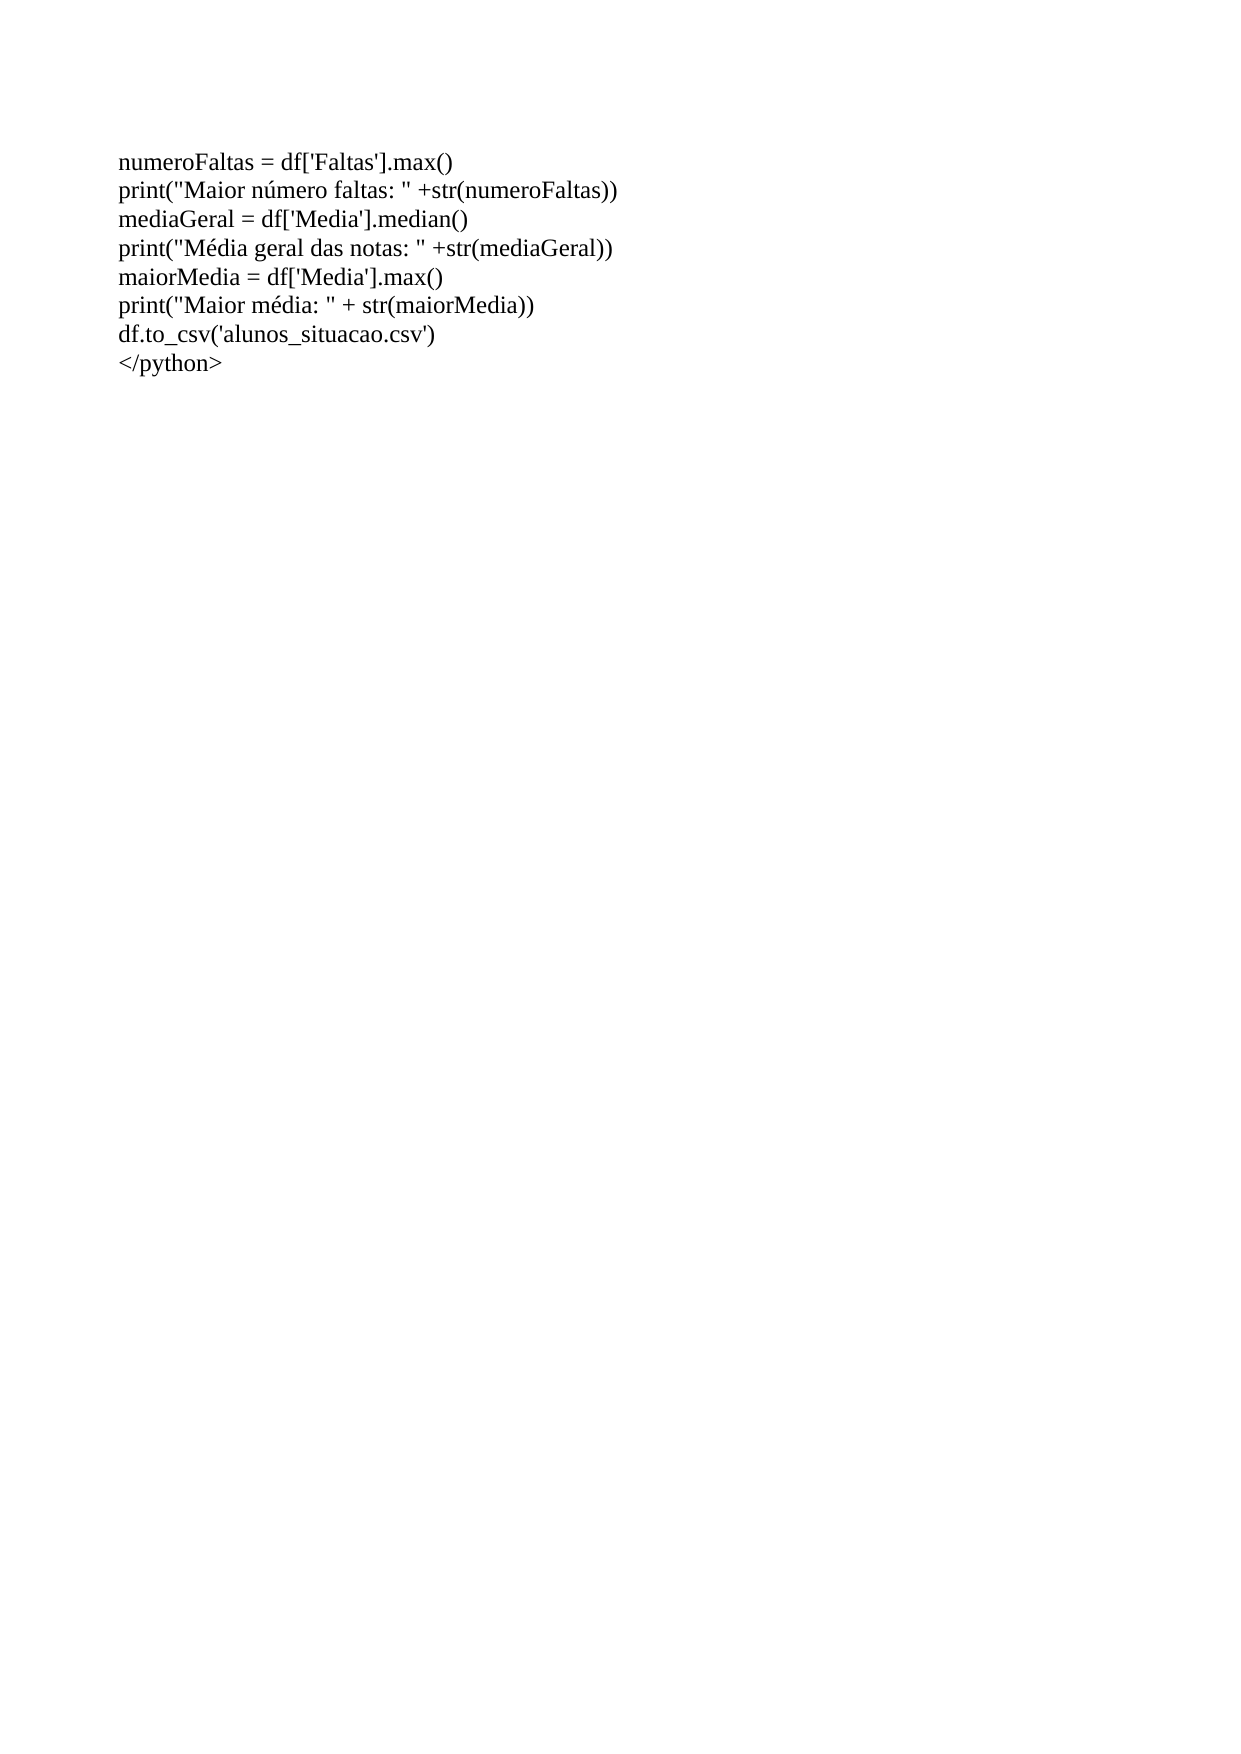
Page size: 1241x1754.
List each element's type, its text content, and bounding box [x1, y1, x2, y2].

text numeroFaltas = df['Faltas'].max() [118, 147, 1122, 176]
text maiorMedia = df['Media'].max() [118, 262, 1122, 291]
text df.to_csv('alunos_situacao.csv') [118, 319, 1122, 348]
text mediaGeral = df['Media'].median() [118, 204, 1122, 233]
text print("Maior número faltas: " +str(numeroFaltas)) [118, 176, 1122, 204]
text print("Maior média: " + str(maiorMedia)) [118, 291, 1122, 319]
text print("Média geral das notas: " +str(mediaGeral)) [118, 233, 1122, 262]
text </python> [118, 348, 1122, 377]
